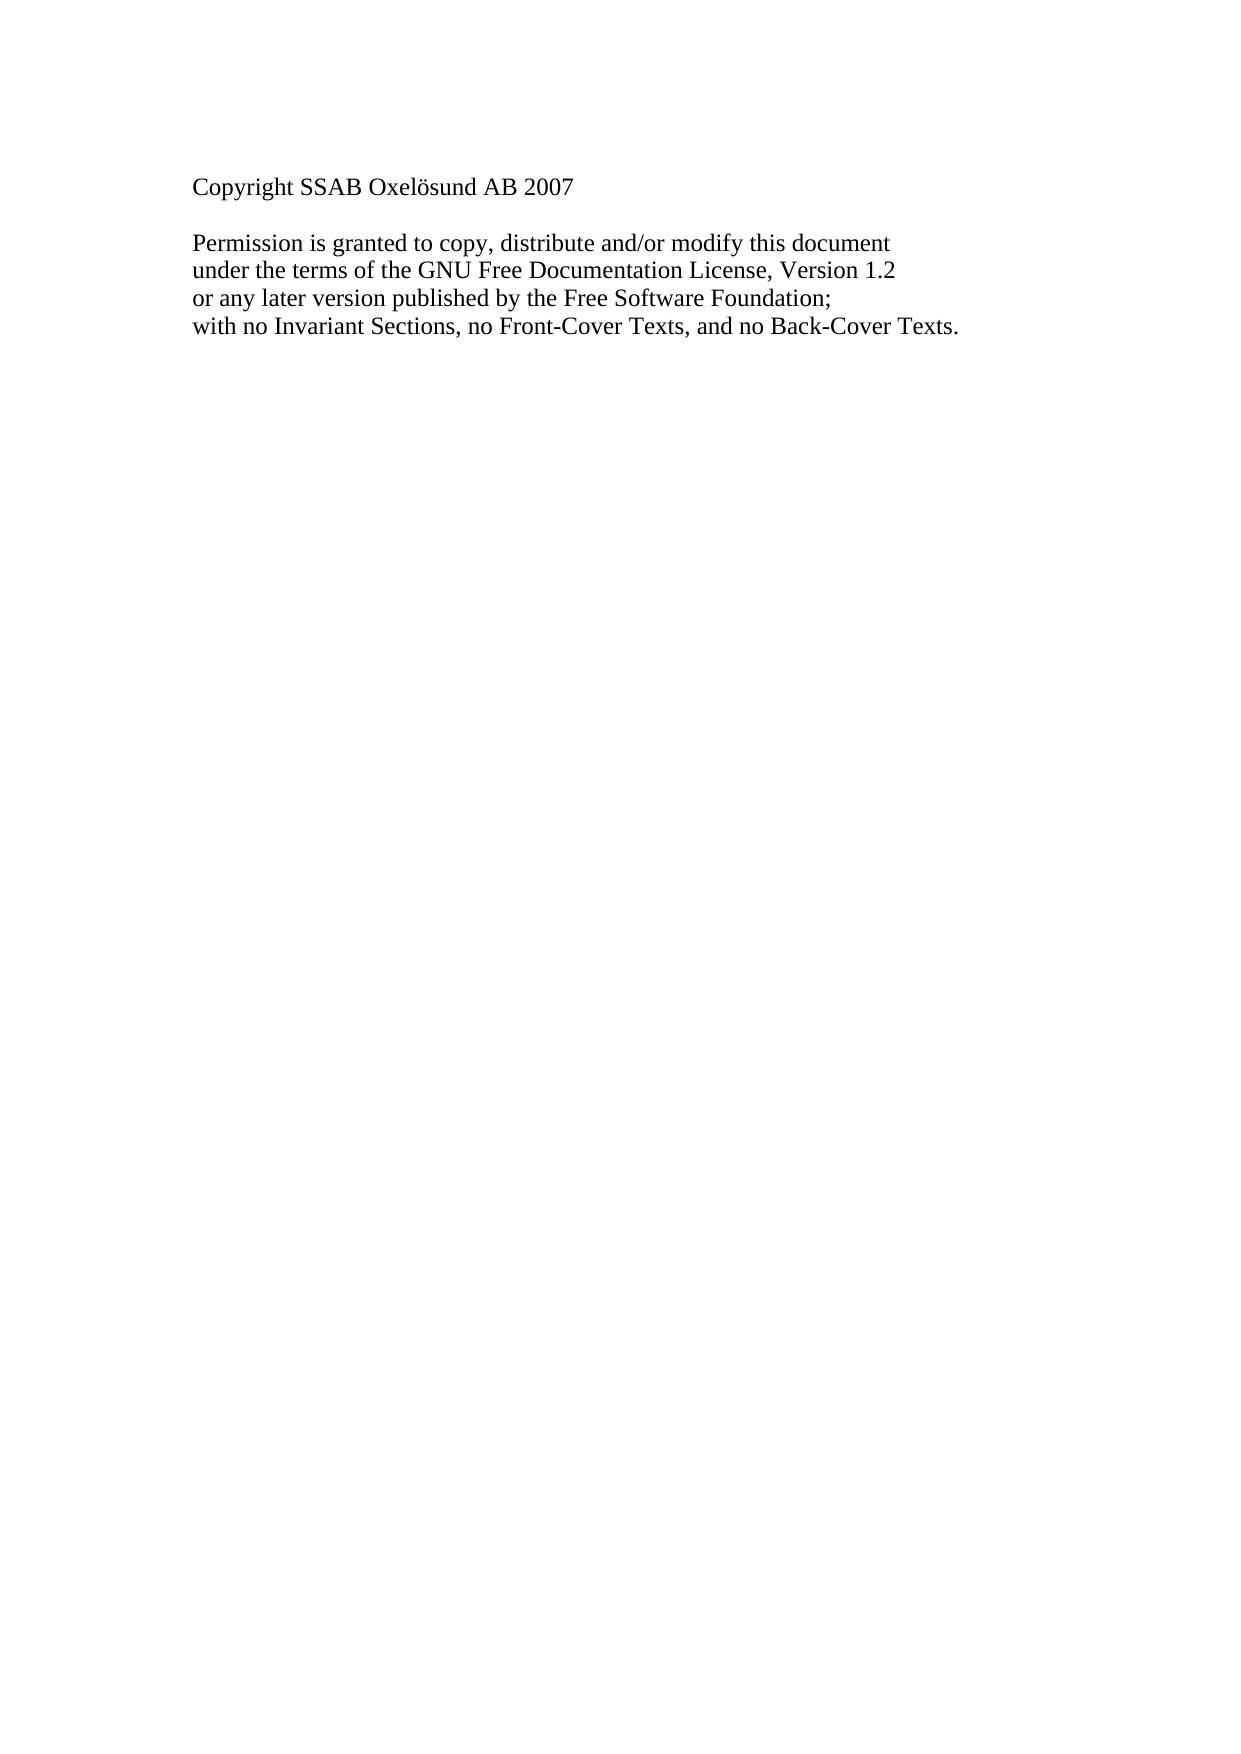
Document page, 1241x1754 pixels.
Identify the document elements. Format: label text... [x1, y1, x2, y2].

text Copyright SSAB Oxelösund AB 2007 [118, 173, 1122, 201]
text Permission is granted to copy, distribute and/or modify this document [118, 229, 1122, 257]
text or any later version published by the Free Software Foundation; [118, 284, 1122, 312]
text under the terms of the GNU Free Documentation License, Version 1.2 [118, 257, 1122, 284]
text with no Invariant Sections, no Front-Cover Texts, and no Back-Cover Texts. [118, 312, 1122, 340]
